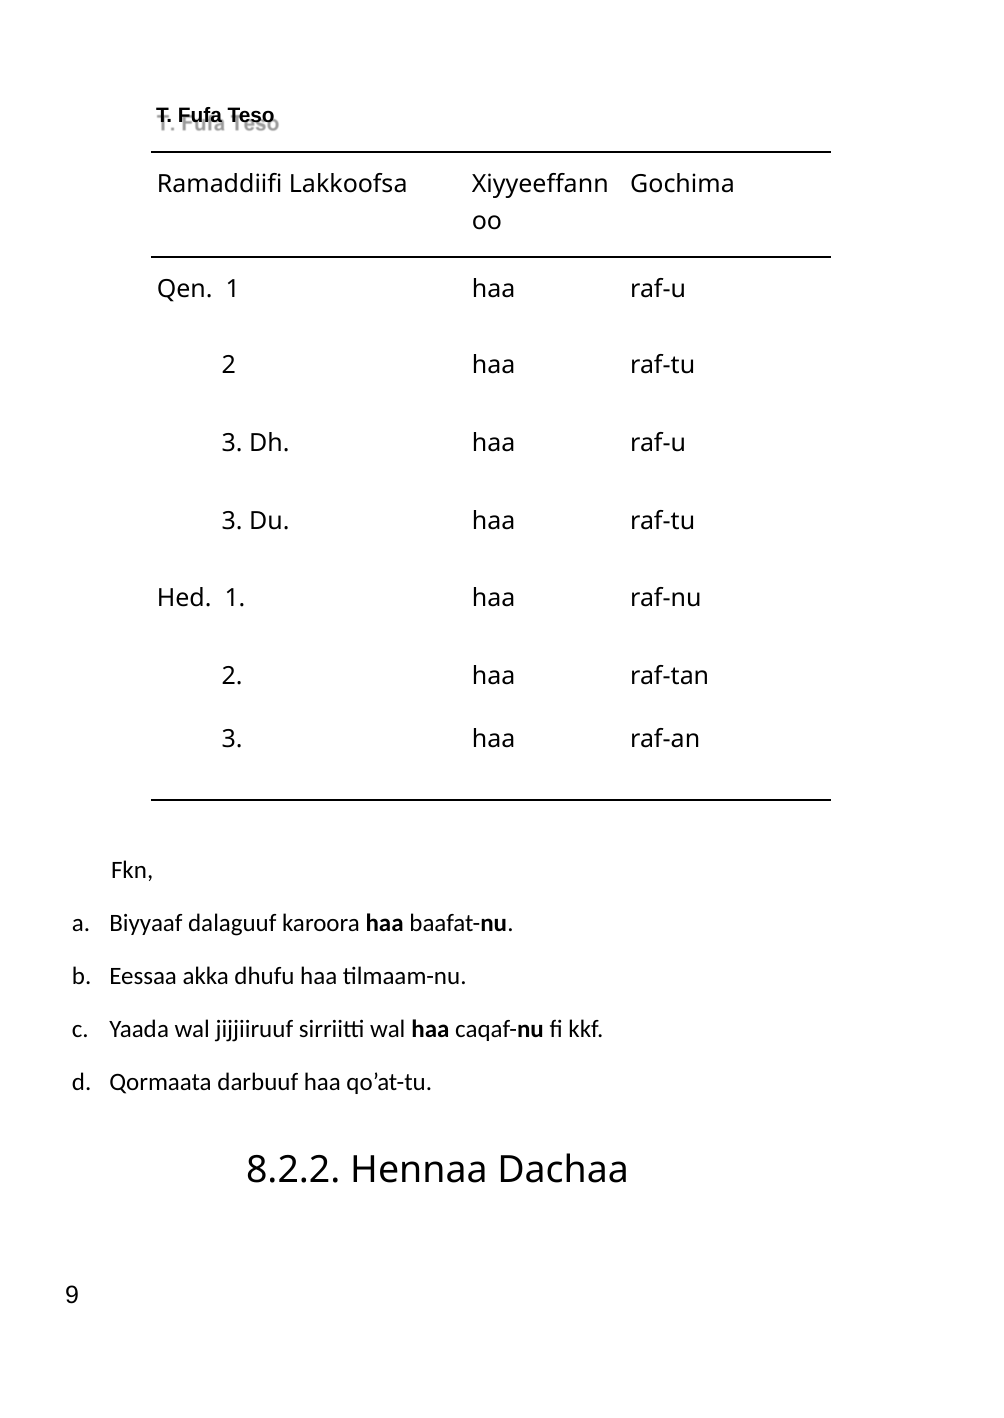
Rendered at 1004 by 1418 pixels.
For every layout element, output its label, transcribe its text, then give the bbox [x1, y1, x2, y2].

table_cell 3. Dh. [151, 398, 472, 475]
table_header Ramaddiifi Lakkoofsa [151, 153, 472, 256]
table_cell Hed. 1. [151, 553, 472, 630]
list Eessaa akka dhufu haa tilmaam-nu. [72, 960, 839, 990]
table_cell 3. [151, 708, 472, 799]
table_cell haa [472, 708, 630, 799]
table_cell raf-tan [630, 630, 831, 708]
table_cell Qen. 1 [151, 258, 472, 320]
table_cell haa [472, 320, 630, 398]
table_cell 2 [151, 320, 472, 398]
table_header Xiyyeeffannoo [472, 153, 630, 256]
text Fkn, [111, 854, 839, 884]
table_cell haa [472, 630, 630, 708]
subtitle 8.2.2. Hennaa Dachaa [246, 1142, 846, 1193]
table_header Gochima [630, 153, 831, 256]
table_cell raf-tu [630, 475, 831, 553]
table_cell haa [472, 398, 630, 475]
table_cell haa [472, 553, 630, 630]
list Yaada wal jijjiiruuf sirriitti wal haa caqaf-nu fi kkf. [72, 1013, 839, 1043]
table_cell raf-u [630, 258, 831, 320]
table_cell raf-nu [630, 553, 831, 630]
table_cell haa [472, 475, 630, 553]
table_cell 3. Du. [151, 475, 472, 553]
table_cell raf-u [630, 398, 831, 475]
list Qormaata darbuuf haa qo’at-tu. [72, 1066, 839, 1096]
table_cell 2. [151, 630, 472, 708]
table_cell raf-tu [630, 320, 831, 398]
table_cell raf-an [630, 708, 831, 799]
picture [142, 102, 311, 149]
list Biyyaaf dalaguuf karoora haa baafat-nu. [72, 907, 839, 937]
table_cell haa [472, 258, 630, 320]
